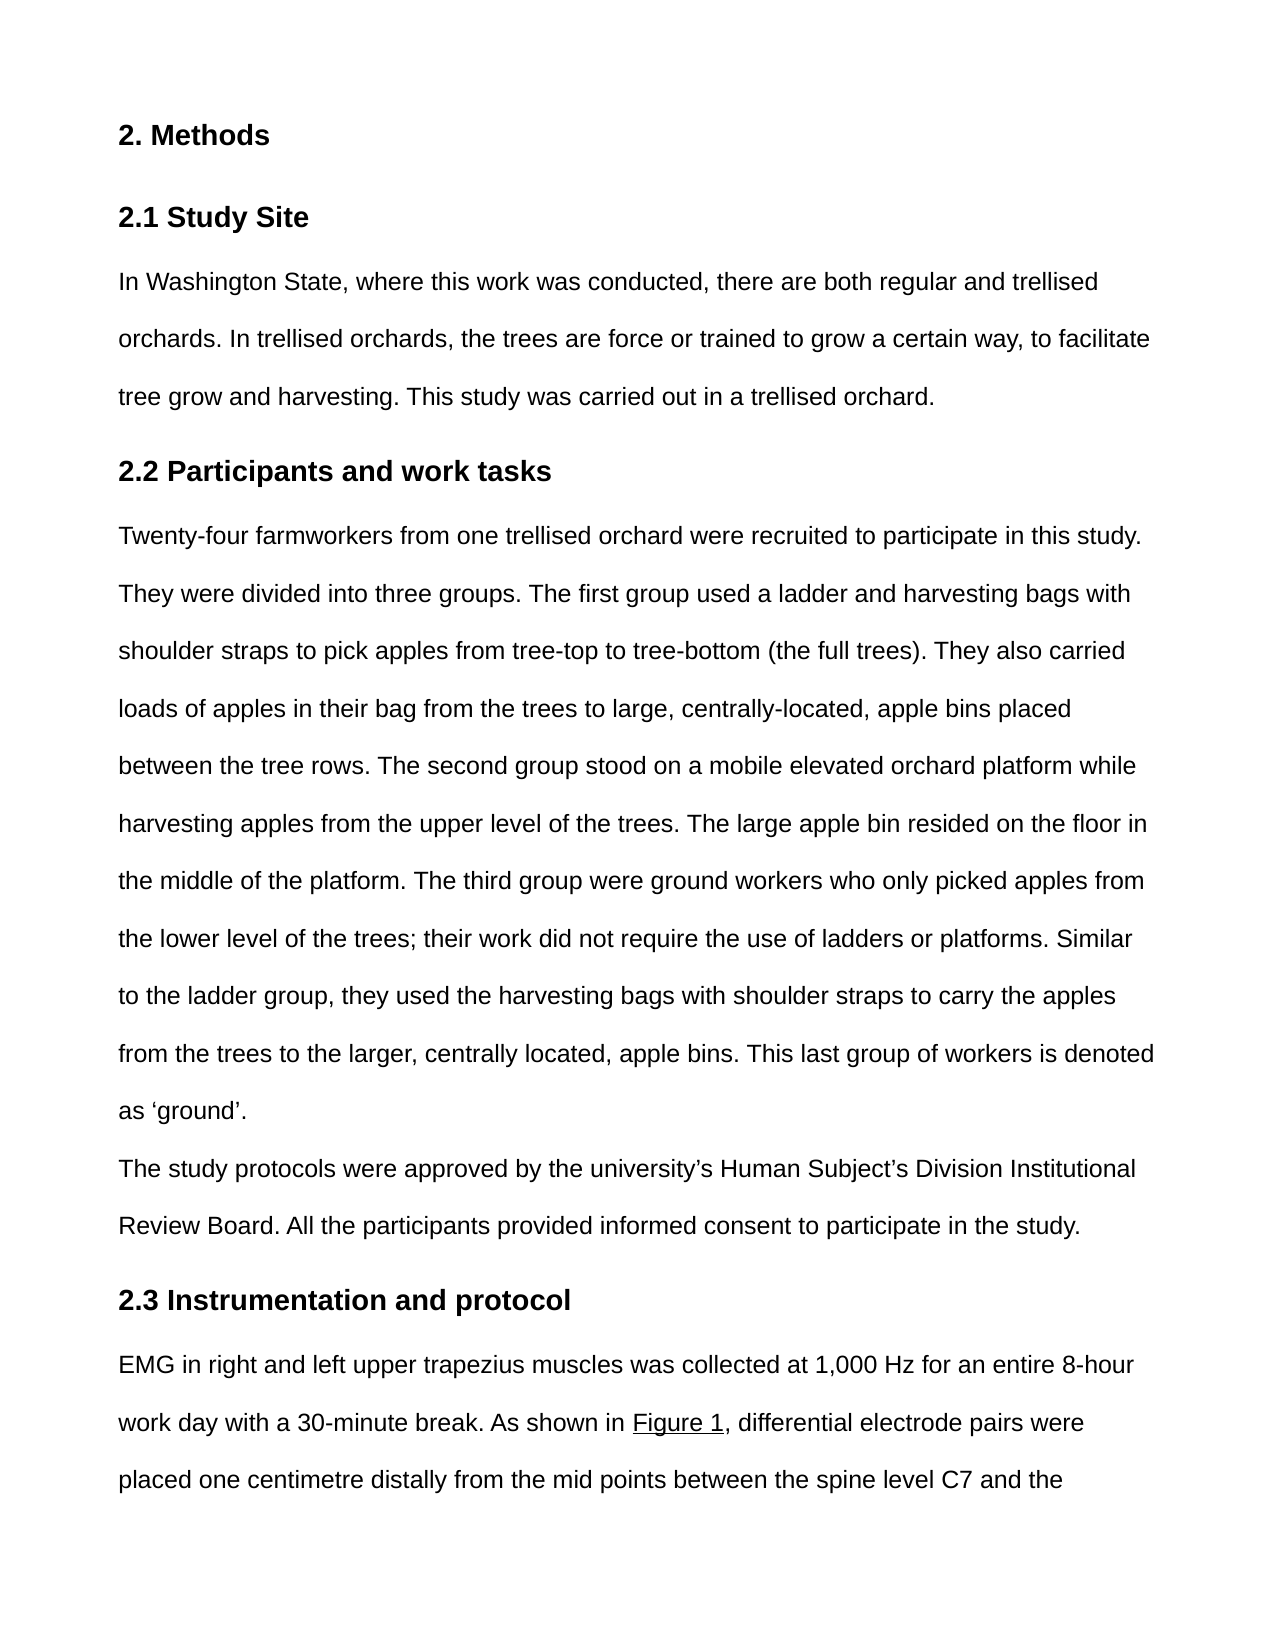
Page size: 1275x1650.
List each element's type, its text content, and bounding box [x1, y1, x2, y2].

subtitle 2. Methods [118, 118, 1157, 152]
subtitle 2.3 Instrumentation and protocol [118, 1283, 1157, 1317]
subtitle 2.1 Study Site [118, 200, 1157, 233]
text The study protocols were approved by the university’s Human Subject’s Division Institutional Review Board. All the participants provided informed consent to participate in the study. [118, 1153, 1157, 1240]
text In Washington State, where this work was conducted, there are both regular and trellised orchards. In trellised orchards, the trees are force or trained to grow a certain way, to facilitate tree grow and harvesting. This study was carried out in a trellised orchard. [118, 267, 1157, 411]
subtitle 2.2 Participants and work tasks [118, 454, 1157, 487]
text EMG in right and left upper trapezius muscles was collected at 1,000 Hz for an entire 8-hour work day with a 30-minute break. As shown in Figure 1, differential electrode pairs were placed one centimetre distally from the mid points between the spine level C7 and the [118, 1350, 1157, 1494]
text Twenty-four farmworkers from one trellised orchard were recruited to participate in this study. They were divided into three groups. The first group used a ladder and harvesting bags with shoulder straps to pick apples from tree-top to tree-bottom (the full trees). They also carried loads of apples in their bag from the trees to large, centrally-located, apple bins placed between the tree rows. The second group stood on a mobile elevated orchard platform while harvesting apples from the upper level of the trees. The large apple bin resided on the floor in the middle of the platform. The third group were ground workers who only picked apples from the lower level of the trees; their work did not require the use of ladders or platforms. Similar to the ladder group, they used the harvesting bags with shoulder straps to carry the apples from the trees to the larger, centrally located, apple bins. This last group of workers is denoted as ‘ground’. [118, 521, 1157, 1125]
